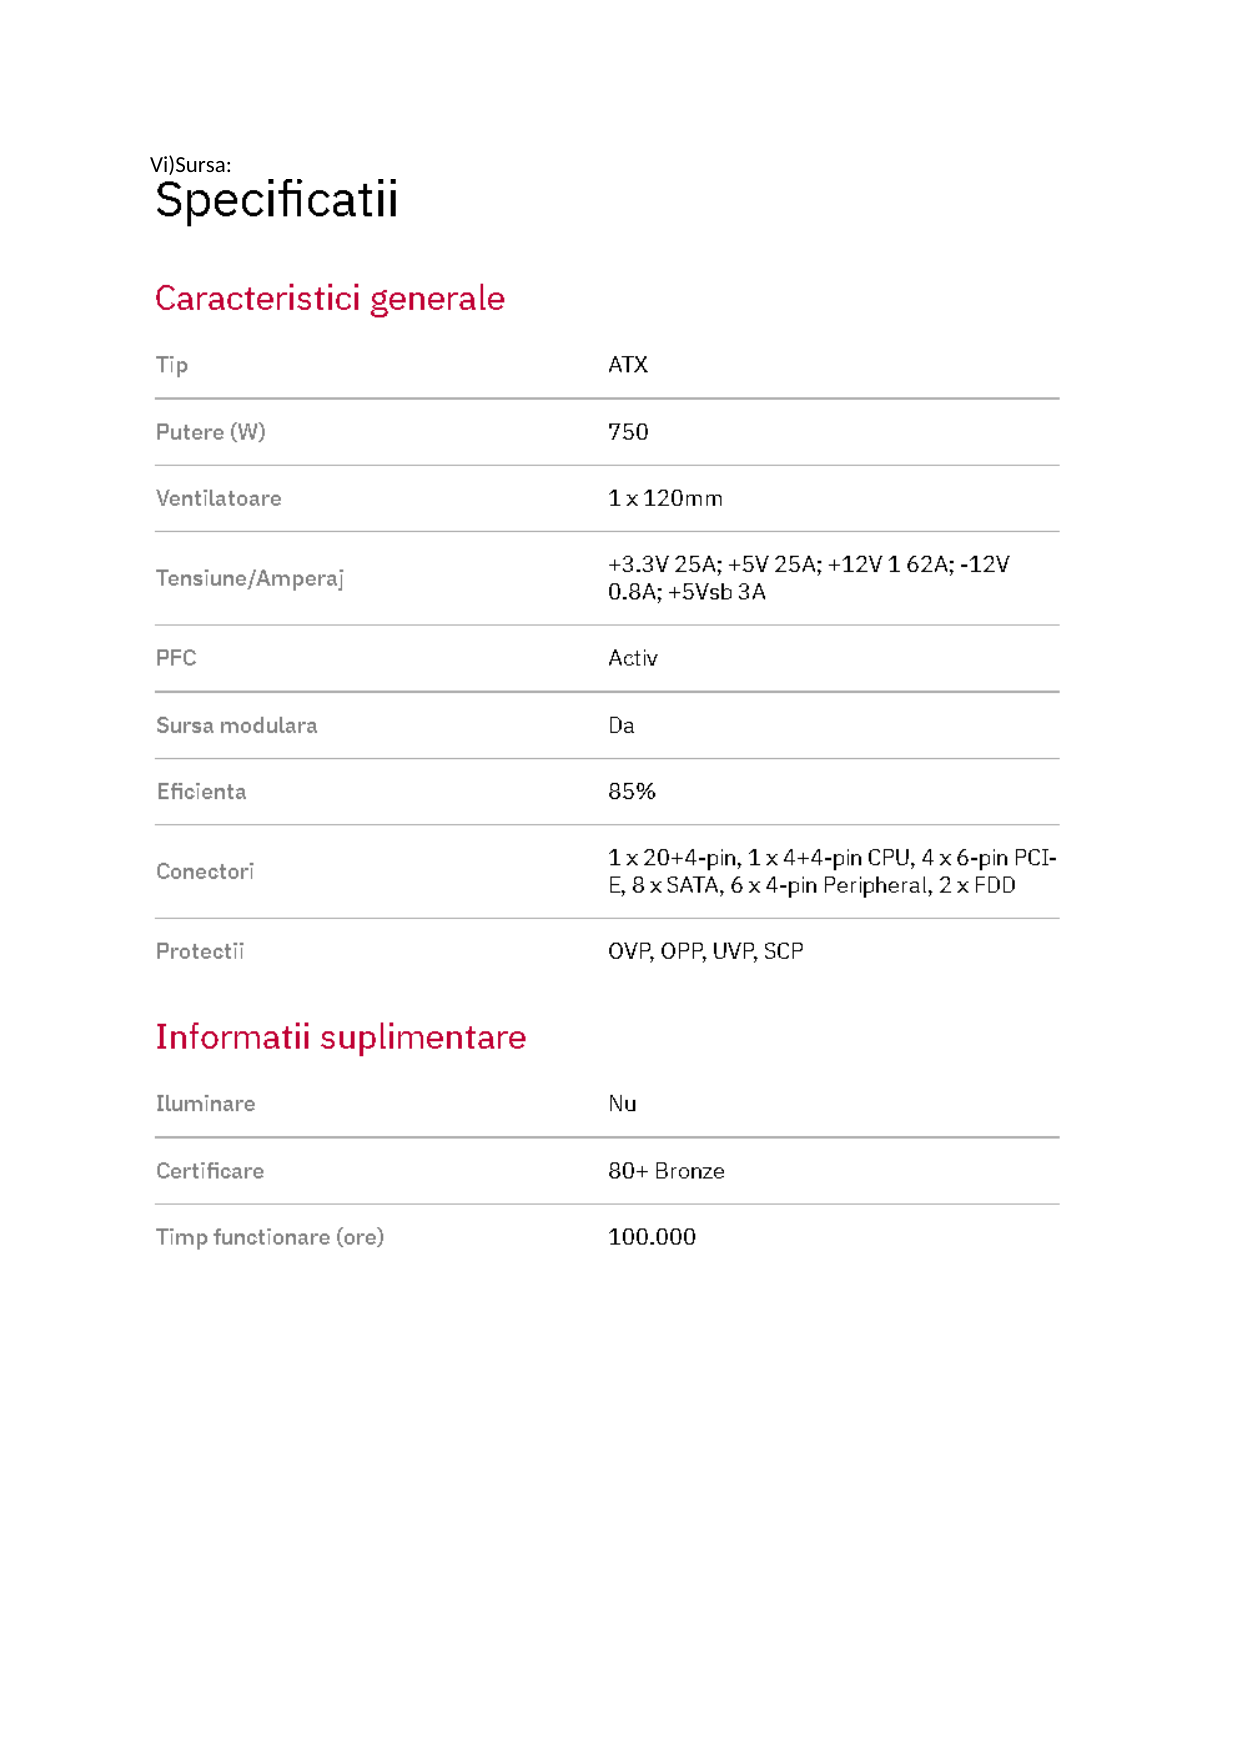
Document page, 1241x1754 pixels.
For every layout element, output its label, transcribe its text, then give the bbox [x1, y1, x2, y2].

text Vi)Sursa: [150, 150, 1090, 179]
